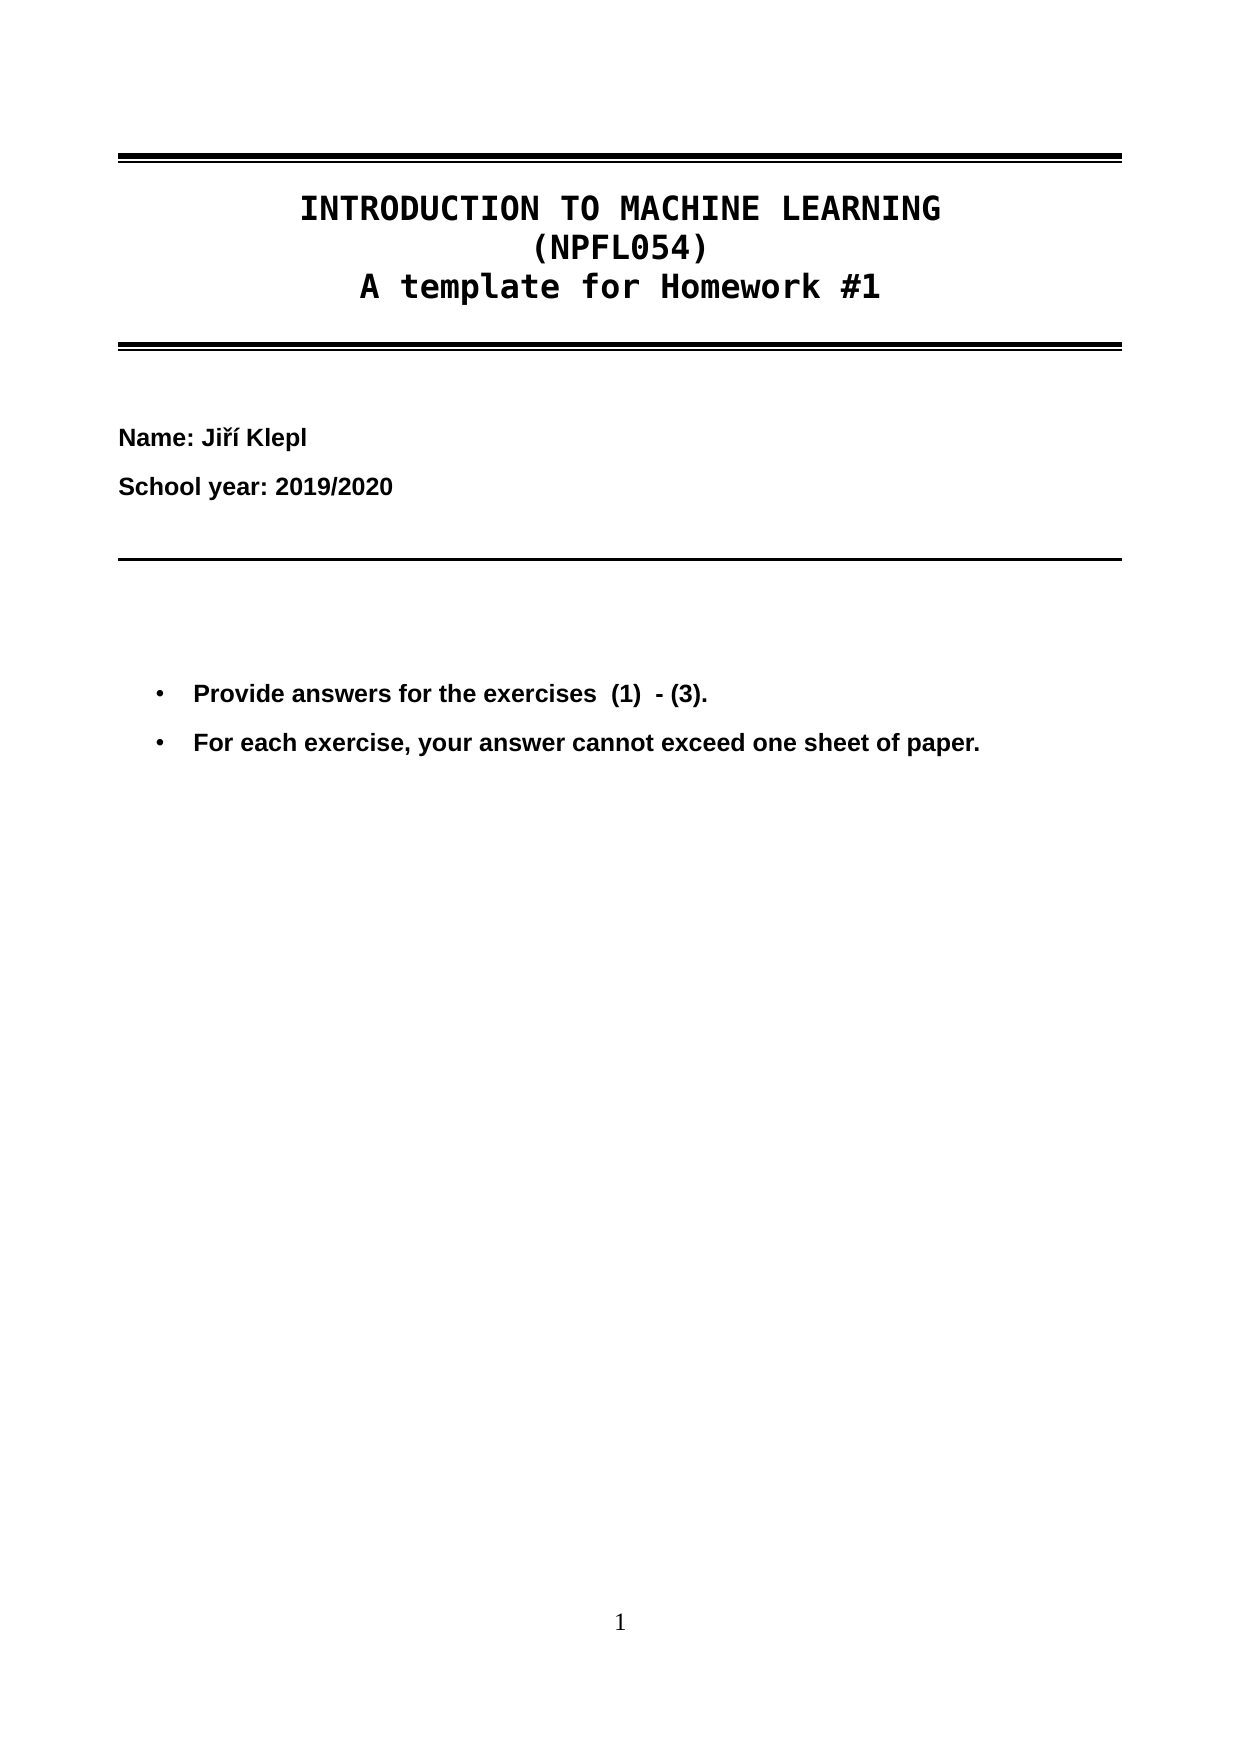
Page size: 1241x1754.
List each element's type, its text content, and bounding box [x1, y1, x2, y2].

text A template for Homework #1 [118, 267, 1122, 306]
list Provide answers for the exercises (1) - (3). [156, 679, 1122, 708]
text Name: Jiří Klepl [118, 423, 1122, 452]
text School year: 2019/2020 [118, 472, 1122, 501]
list For each exercise, your answer cannot exceed one sheet of paper. [156, 728, 1122, 757]
text INTRODUCTION TO MACHINE LEARNING [118, 189, 1122, 228]
text (NPFL054) [118, 228, 1122, 267]
